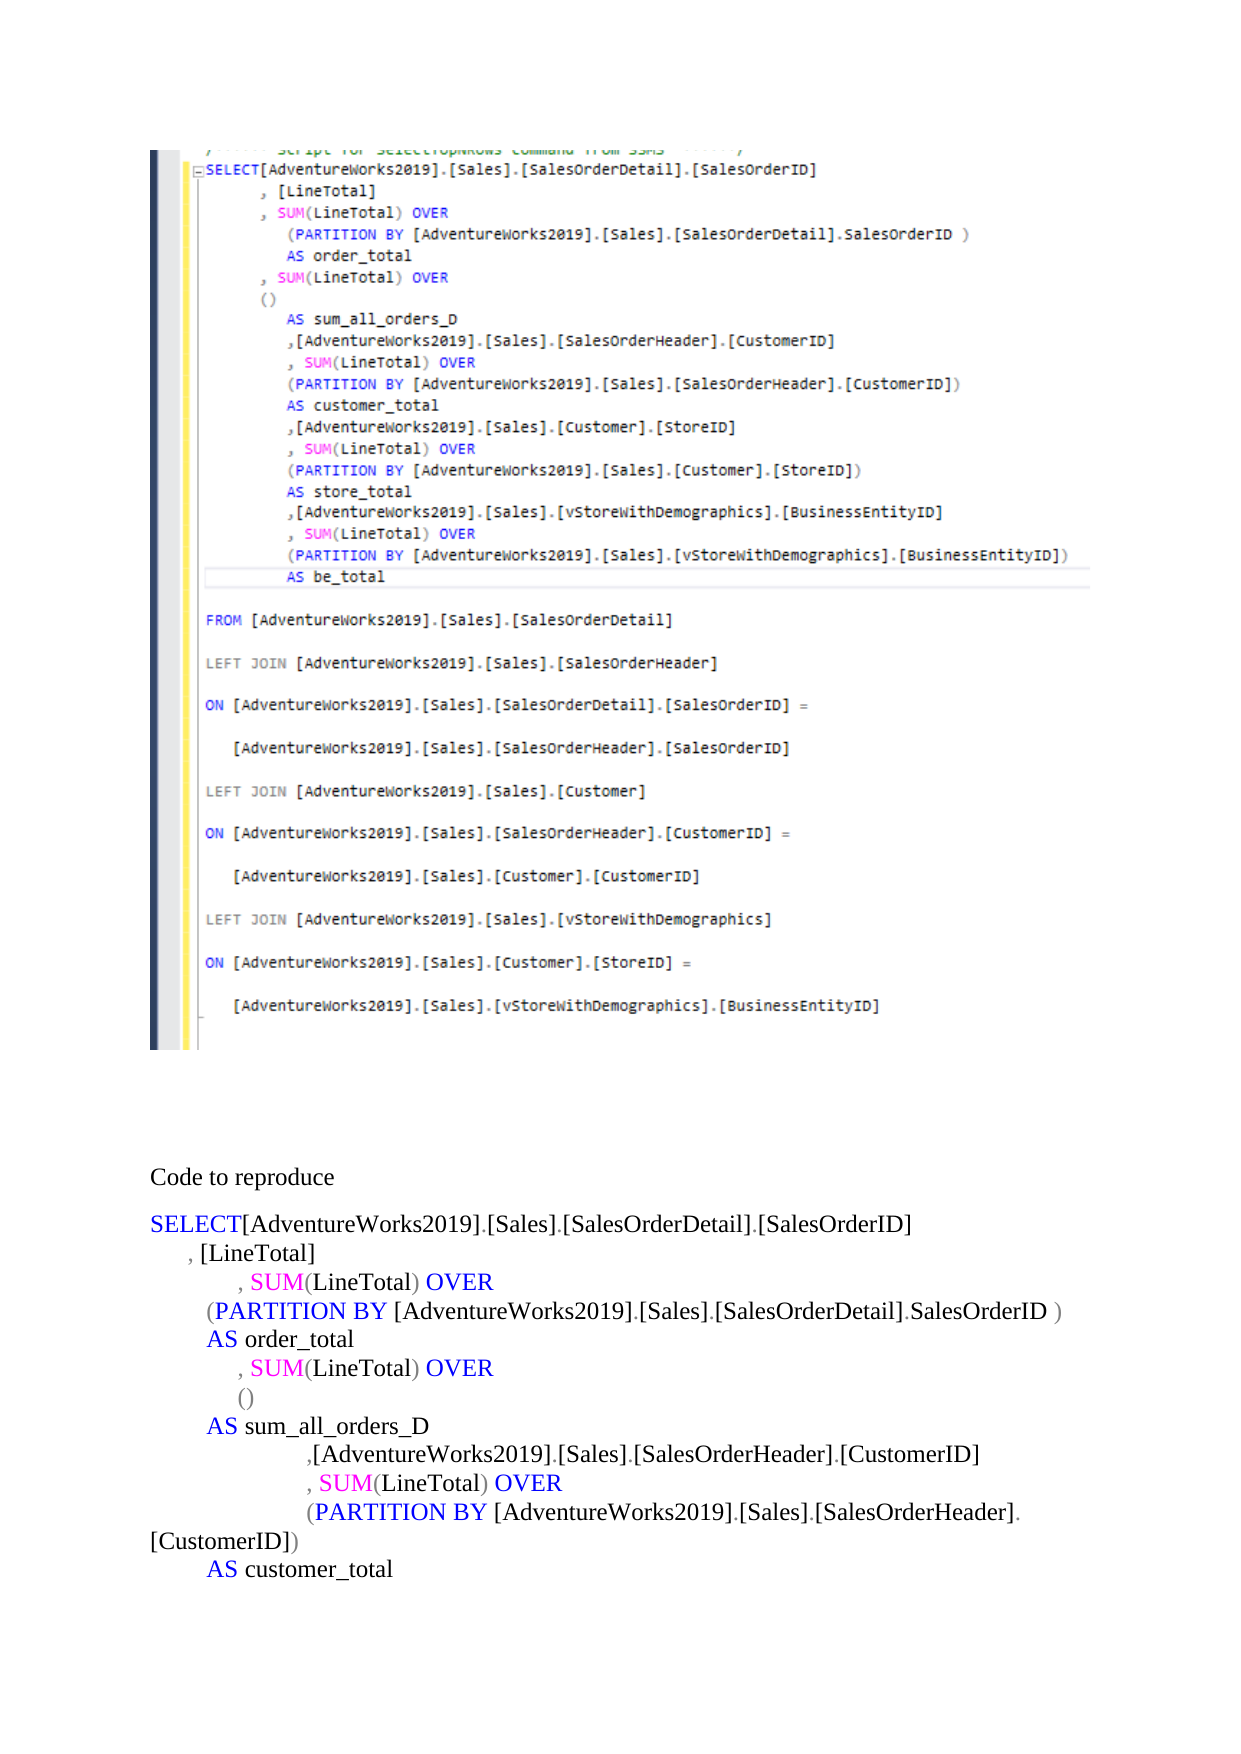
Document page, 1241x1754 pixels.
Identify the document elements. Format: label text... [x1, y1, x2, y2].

text AS customer_total [150, 1554, 1090, 1583]
text , SUM(LineTotal) OVER [150, 1353, 1090, 1382]
text , [LineTotal] [150, 1238, 1090, 1267]
text , SUM(LineTotal) OVER [150, 1468, 1090, 1497]
text AS sum_all_orders_D [150, 1411, 1090, 1439]
text AS order_total [150, 1324, 1090, 1353]
text Code to reproduce [150, 1162, 1090, 1191]
text , SUM(LineTotal) OVER [150, 1267, 1090, 1296]
text (PARTITION BY [AdventureWorks2019].[Sales].[SalesOrderDetail].SalesOrderID ) [150, 1296, 1090, 1324]
text ,[AdventureWorks2019].[Sales].[SalesOrderHeader].[CustomerID] [150, 1439, 1090, 1468]
text () [150, 1382, 1090, 1411]
text (PARTITION BY [AdventureWorks2019].[Sales].[SalesOrderHeader].[CustomerID]) [150, 1497, 1090, 1554]
text SELECT[AdventureWorks2019].[Sales].[SalesOrderDetail].[SalesOrderID] [150, 1209, 1090, 1238]
